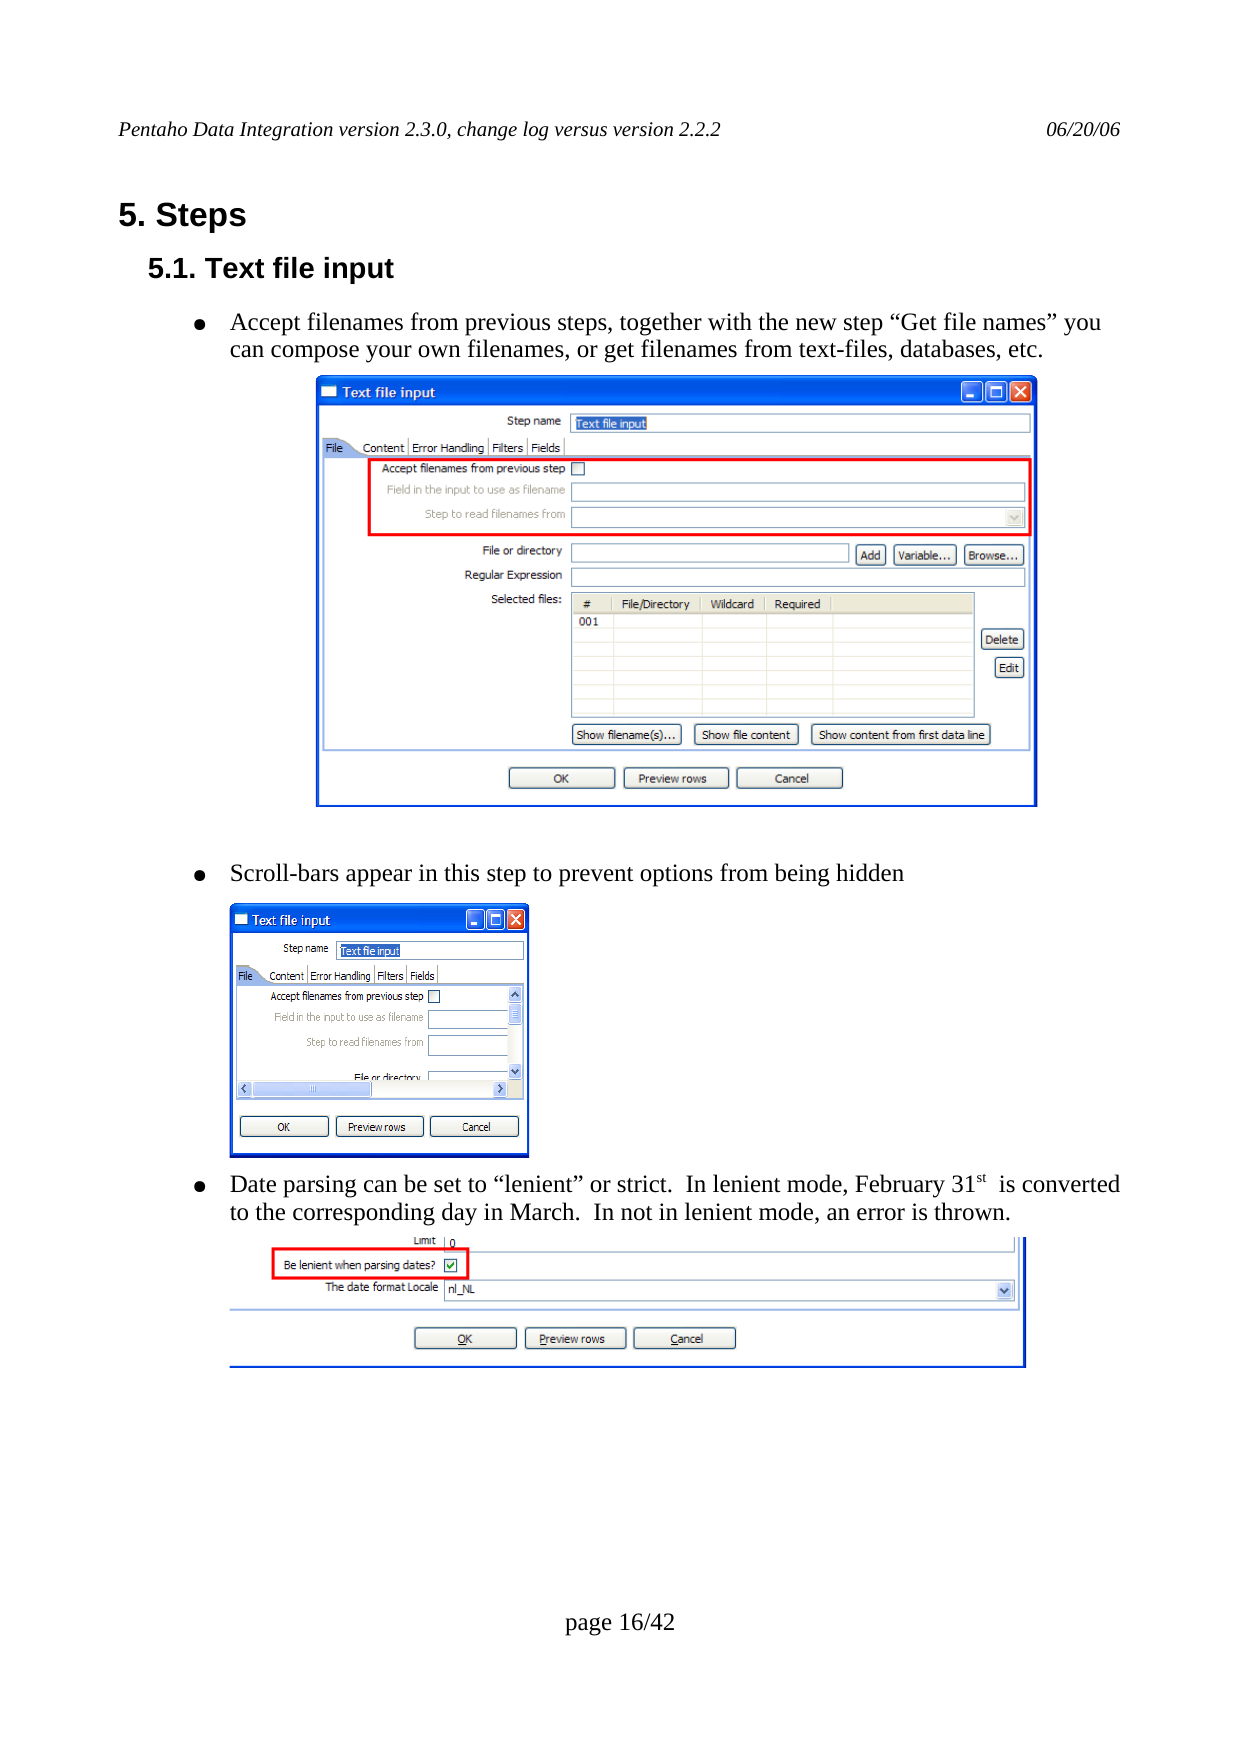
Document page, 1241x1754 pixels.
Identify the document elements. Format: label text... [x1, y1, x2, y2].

picture [229, 903, 530, 1158]
list Accept filenames from previous steps, together with the new step “Get file names” you can compose your own filenames, or get filenames from text-files, databases, etc. [192, 308, 1122, 363]
subtitle Text file input [148, 252, 1122, 284]
list Date parsing can be set to “lenient” or strict. In lenient mode, February 31st is converted to the corresponding day in March. In not in lenient mode, an error is thrown. [192, 1170, 1122, 1225]
list Scroll-bars appear in this step to prevent options from being hidden [192, 859, 1122, 887]
subtitle Steps [118, 196, 1122, 233]
